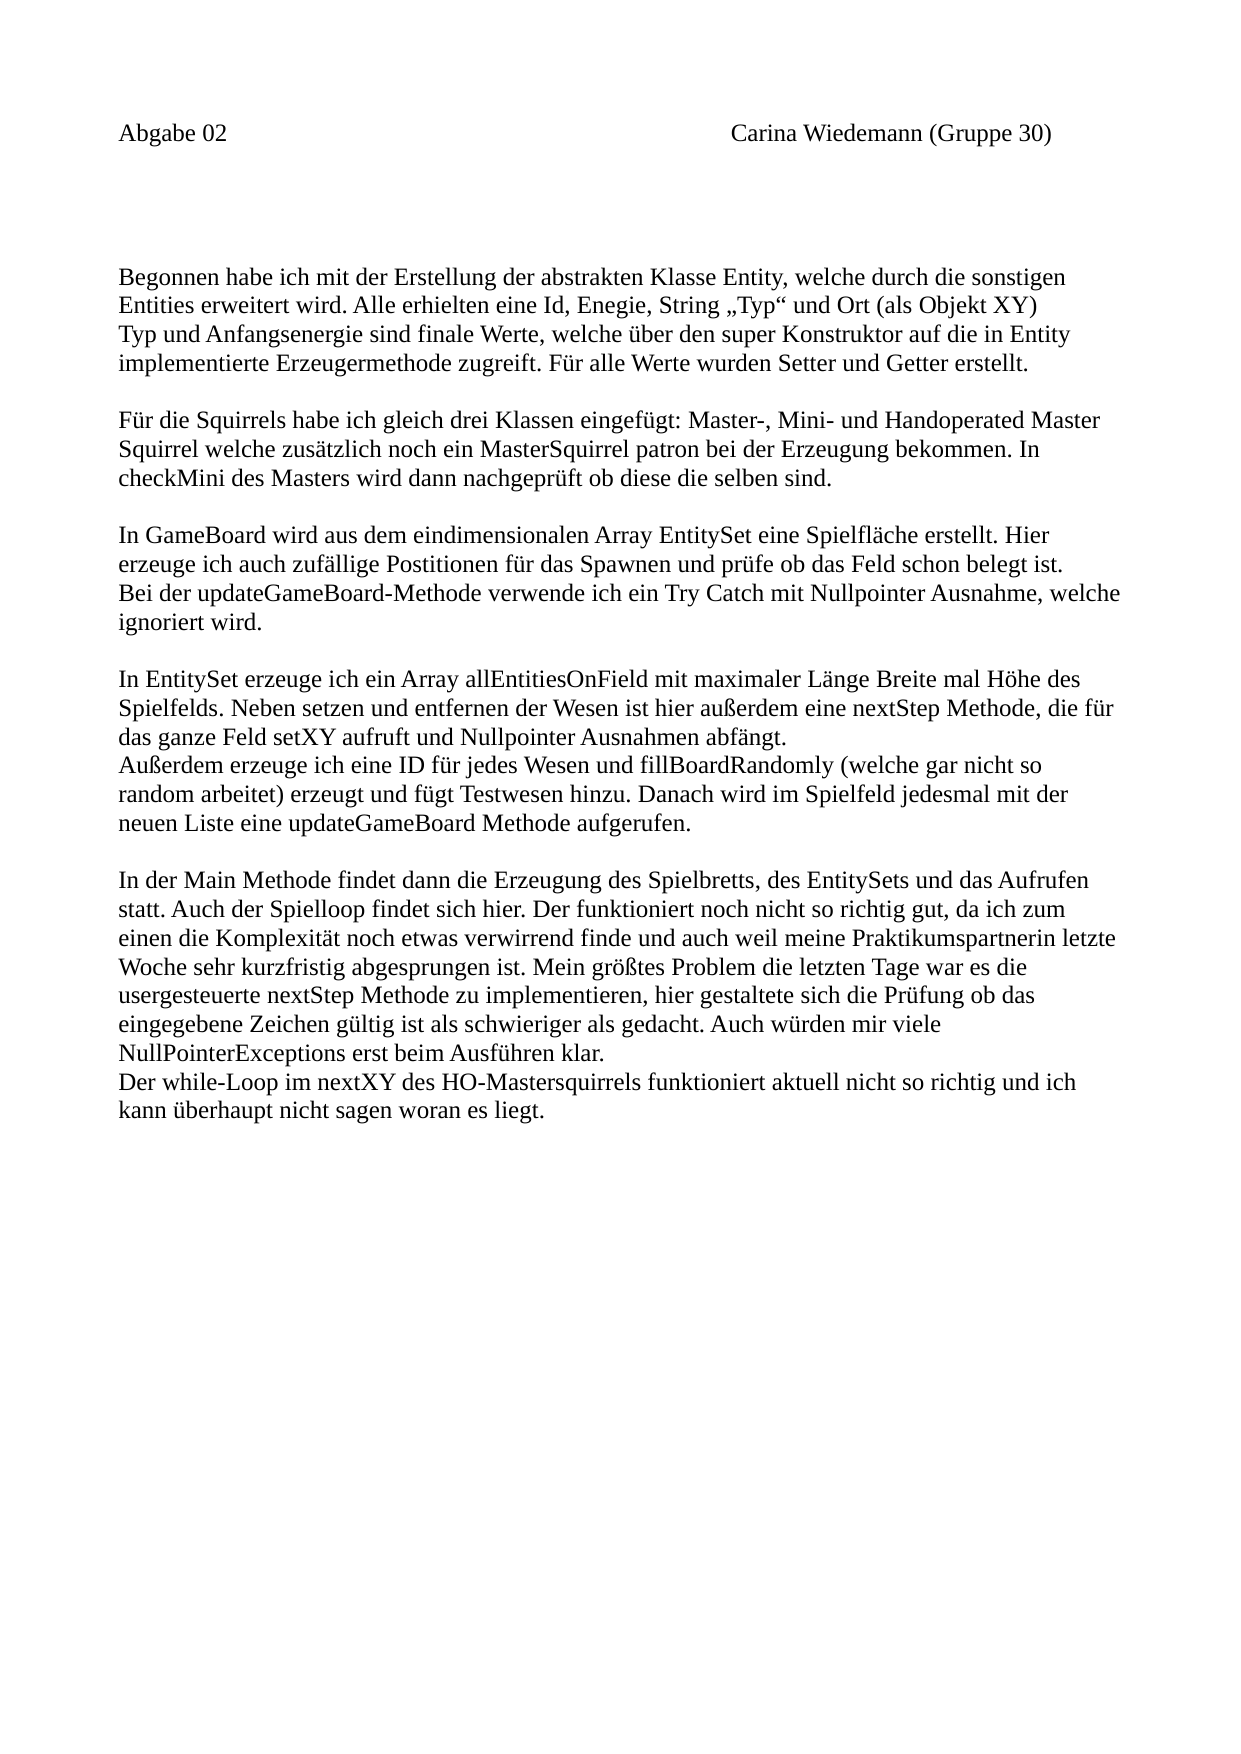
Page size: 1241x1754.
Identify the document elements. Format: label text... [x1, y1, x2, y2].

text In GameBoard wird aus dem eindimensionalen Array EntitySet eine Spielfläche erstellt. Hier erzeuge ich auch zufällige Postitionen für das Spawnen und prüfe ob das Feld schon belegt ist. [118, 521, 1122, 578]
text Außerdem erzeuge ich eine ID für jedes Wesen und fillBoardRandomly (welche gar nicht so random arbeitet) erzeugt und fügt Testwesen hinzu. Danach wird im Spielfeld jedesmal mit der neuen Liste eine updateGameBoard Methode aufgerufen. [118, 751, 1122, 837]
text In EntitySet erzeuge ich ein Array allEntitiesOnField mit maximaler Länge Breite mal Höhe des Spielfelds. Neben setzen und entfernen der Wesen ist hier außerdem eine nextStep Methode, die für das ganze Feld setXY aufruft und Nullpointer Ausnahmen abfängt. [118, 664, 1122, 751]
text Typ und Anfangsenergie sind finale Werte, welche über den super Konstruktor auf die in Entity implementierte Erzeugermethode zugreift. Für alle Werte wurden Setter und Getter erstellt. [118, 319, 1122, 377]
text In der Main Methode findet dann die Erzeugung des Spielbretts, des EntitySets und das Aufrufen statt. Auch der Spielloop findet sich hier. Der funktioniert noch nicht so richtig gut, da ich zum einen die Komplexität noch etwas verwirrend finde und auch weil meine Praktikumspartnerin letzte Woche sehr kurzfristig abgesprungen ist. Mein größtes Problem die letzten Tage war es die usergesteuerte nextStep Methode zu implementieren, hier gestaltete sich die Prüfung ob das eingegebene Zeichen gültig ist als schwieriger als gedacht. Auch würden mir viele NullPointerExceptions erst beim Ausführen klar. [118, 866, 1122, 1067]
text Für die Squirrels habe ich gleich drei Klassen eingefügt: Master-, Mini- und Handoperated Master Squirrel welche zusätzlich noch ein MasterSquirrel patron bei der Erzeugung bekommen. In checkMini des Masters wird dann nachgeprüft ob diese die selben sind. [118, 406, 1122, 492]
text Begonnen habe ich mit der Erstellung der abstrakten Klasse Entity, welche durch die sonstigen Entities erweitert wird. Alle erhielten eine Id, Enegie, String „Typ“ und Ort (als Objekt XY) [118, 262, 1122, 319]
text Abgabe 02 Carina Wiedemann (Gruppe 30) [118, 118, 1122, 147]
text Bei der updateGameBoard-Methode verwende ich ein Try Catch mit Nullpointer Ausnahme, welche ignoriert wird. [118, 578, 1122, 636]
text Der while-Loop im nextXY des HO-Mastersquirrels funktioniert aktuell nicht so richtig und ich kann überhaupt nicht sagen woran es liegt. [118, 1067, 1122, 1124]
